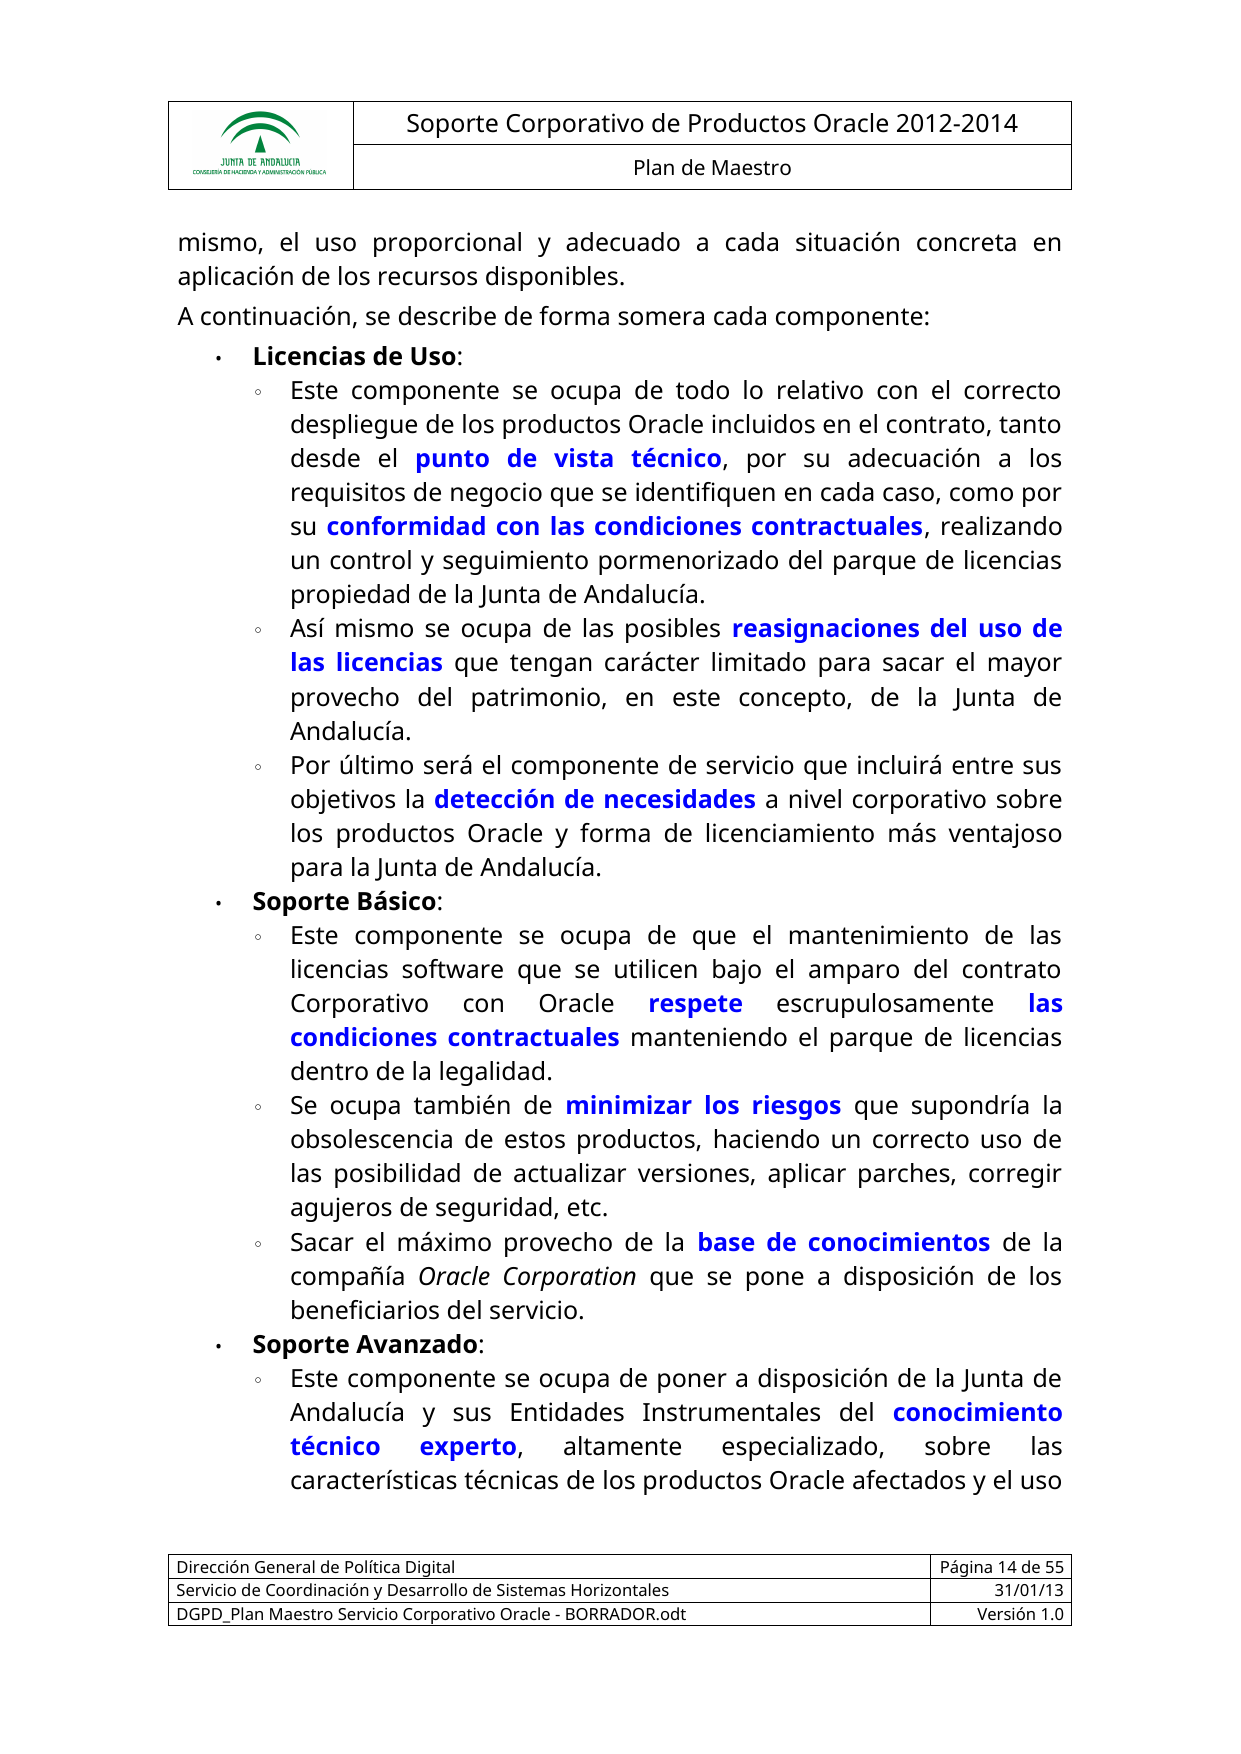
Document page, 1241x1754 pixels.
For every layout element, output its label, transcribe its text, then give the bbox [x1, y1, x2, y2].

text mismo, el uso proporcional y adecuado a cada situación concreta en aplicación de los recursos disponibles. [177, 224, 1063, 293]
list Por último será el componente de servicio que incluirá entre sus objetivos la detección de necesidades a nivel corporativo sobre los productos Oracle y forma de licenciamiento más ventajoso para la Junta de Andalucía. [252, 747, 1063, 883]
list Así mismo se ocupa de las posibles reasignaciones del uso de las licencias que tengan carácter limitado para sacar el mayor provecho del patrimonio, en este concepto, de la Junta de Andalucía. [252, 611, 1063, 747]
list Este componente se ocupa de que el mantenimiento de las licencias software que se utilicen bajo el amparo del contrato Corporativo con Oracle respete escrupulosamente las condiciones contractuales manteniendo el parque de licencias dentro de la legalidad. [252, 918, 1063, 1088]
list Este componente se ocupa de todo lo relativo con el correcto despliegue de los productos Oracle incluidos en el contrato, tanto desde el punto de vista técnico, por su adecuación a los requisitos de negocio que se identifiquen en cada caso, como por su conformidad con las condiciones contractuales, realizando un control y seguimiento pormenorizado del parque de licencias propiedad de la Junta de Andalucía. [252, 373, 1063, 611]
list Soporte Básico: [215, 883, 1063, 918]
list Soporte Avanzado: [215, 1326, 1063, 1360]
list Este componente se ocupa de poner a disposición de la Junta de Andalucía y sus Entidades Instrumentales del conocimiento técnico experto, altamente especializado, sobre las características técnicas de los productos Oracle afectados y el uso [252, 1360, 1063, 1497]
list Licencias de Uso: [215, 338, 1063, 373]
text A continuación, se describe de forma somera cada componente: [177, 298, 1063, 333]
picture [192, 110, 327, 175]
list Se ocupa también de minimizar los riesgos que supondría la obsolescencia de estos productos, haciendo un correcto uso de las posibilidad de actualizar versiones, aplicar parches, corregir agujeros de seguridad, etc. [252, 1088, 1063, 1224]
list Sacar el máximo provecho de la base de conocimientos de la compañía Oracle Corporation que se pone a disposición de los beneficiarios del servicio. [252, 1224, 1063, 1326]
